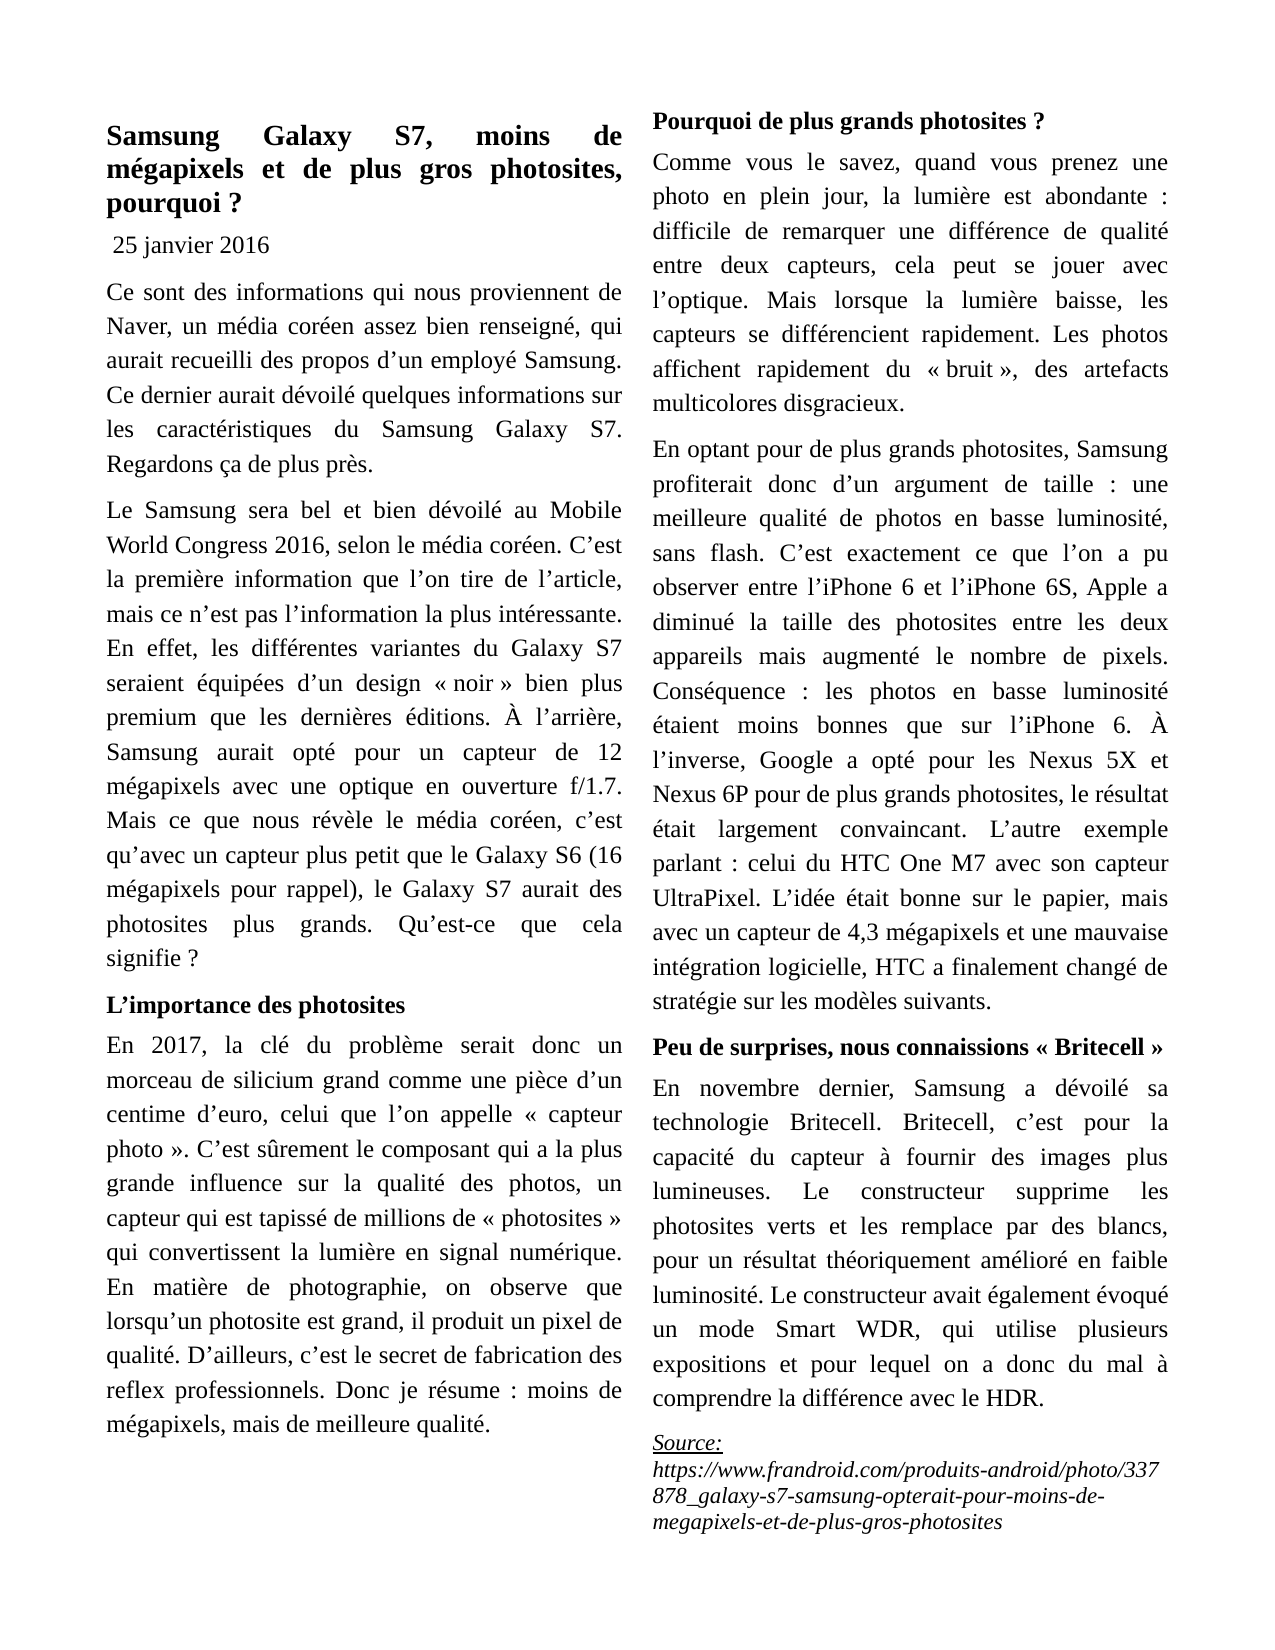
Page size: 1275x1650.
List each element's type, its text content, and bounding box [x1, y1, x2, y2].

text En optant pour de plus grands photosites, Samsung profiterait donc d’un argument de taille : une meilleure qualité de photos en basse luminosité, sans flash. C’est exactement ce que l’on a pu observer entre l’iPhone 6 et l’iPhone 6S, Apple a diminué la taille des photosites entre les deux appareils mais augmenté le nombre de pixels. Conséquence : les photos en basse luminosité étaient moins bonnes que sur l’iPhone 6. À l’inverse, Google a opté pour les Nexus 5X et Nexus 6P pour de plus grands photosites, le résultat était largement convaincant. L’autre exemple parlant : celui du HTC One M7 avec son capteur UltraPixel. L’idée était bonne sur le papier, mais avec un capteur de 4,3 mégapixels et une mauvaise intégration logicielle, HTC a finalement changé de stratégie sur les modèles suivants. [652, 434, 1169, 1015]
text Source: https://www.frandroid.com/produits-android/photo/337878_galaxy-s7-samsung-opterait-pour-moins-de-megapixels-et-de-plus-gros-photosites [652, 1429, 1169, 1535]
subtitle Samsung Galaxy S7, moins de mégapixels et de plus gros photosites, pourquoi ? [106, 118, 623, 219]
subtitle Peu de surprises, nous connaissions « Britecell » [652, 1032, 1169, 1061]
text En novembre dernier, Samsung a dévoilé sa technologie Britecell. Britecell, c’est pour la capacité du capteur à fournir des images plus lumineuses. Le constructeur supprime les photosites verts et les remplace par des blancs, pour un résultat théoriquement amélioré en faible luminosité. Le constructeur avait également évoqué un mode Smart WDR, qui utilise plusieurs expositions et pour lequel on a donc du mal à comprendre la différence avec le HDR. [652, 1073, 1169, 1412]
text Comme vous le savez, quand vous prenez une photo en plein jour, la lumière est abondante : difficile de remarquer une différence de qualité entre deux capteurs, cela peut se jouer avec l’optique. Mais lorsque la lumière baisse, les capteurs se différencient rapidement. Les photos affichent rapidement du « bruit », des artefacts multicolores disgracieux. [652, 147, 1169, 417]
text Le Samsung sera bel et bien dévoilé au Mobile World Congress 2016, selon le média coréen. C’est la première information que l’on tire de l’article, mais ce n’est pas l’information la plus intéressante. En effet, les différentes variantes du Galaxy S7 seraient équipées d’un design « noir » bien plus premium que les dernières éditions. À l’arrière, Samsung aurait opté pour un capteur de 12 mégapixels avec une optique en ouverture f/1.7. Mais ce que nous révèle le média coréen, c’est qu’avec un capteur plus petit que le Galaxy S6 (16 mégapixels pour rappel), le Galaxy S7 aurait des photosites plus grands. Qu’est-ce que cela signifie ? [106, 495, 623, 972]
subtitle L’importance des photosites [106, 990, 623, 1018]
text En 2017, la clé du problème serait donc un morceau de silicium grand comme une pièce d’un centime d’euro, celui que l’on appelle « capteur photo ». C’est sûrement le composant qui a la plus grande influence sur la qualité des photos, un capteur qui est tapissé de millions de « photosites » qui convertissent la lumière en signal numérique. En matière de photographie, on observe que lorsqu’un photosite est grand, il produit un pixel de qualité. D’ailleurs, c’est le secret de fabrication des reflex professionnels. Donc je résume : moins de mégapixels, mais de meilleure qualité. [106, 1030, 623, 1438]
text Ce sont des informations qui nous proviennent de Naver, un média coréen assez bien renseigné, qui aurait recueilli des propos d’un employé Samsung. Ce dernier aurait dévoilé quelques informations sur les caractéristiques du Samsung Galaxy S7. Regardons ça de plus près. [106, 277, 623, 478]
subtitle Pourquoi de plus grands photosites ? [652, 106, 1169, 135]
text 25 janvier 2016 [106, 230, 623, 259]
